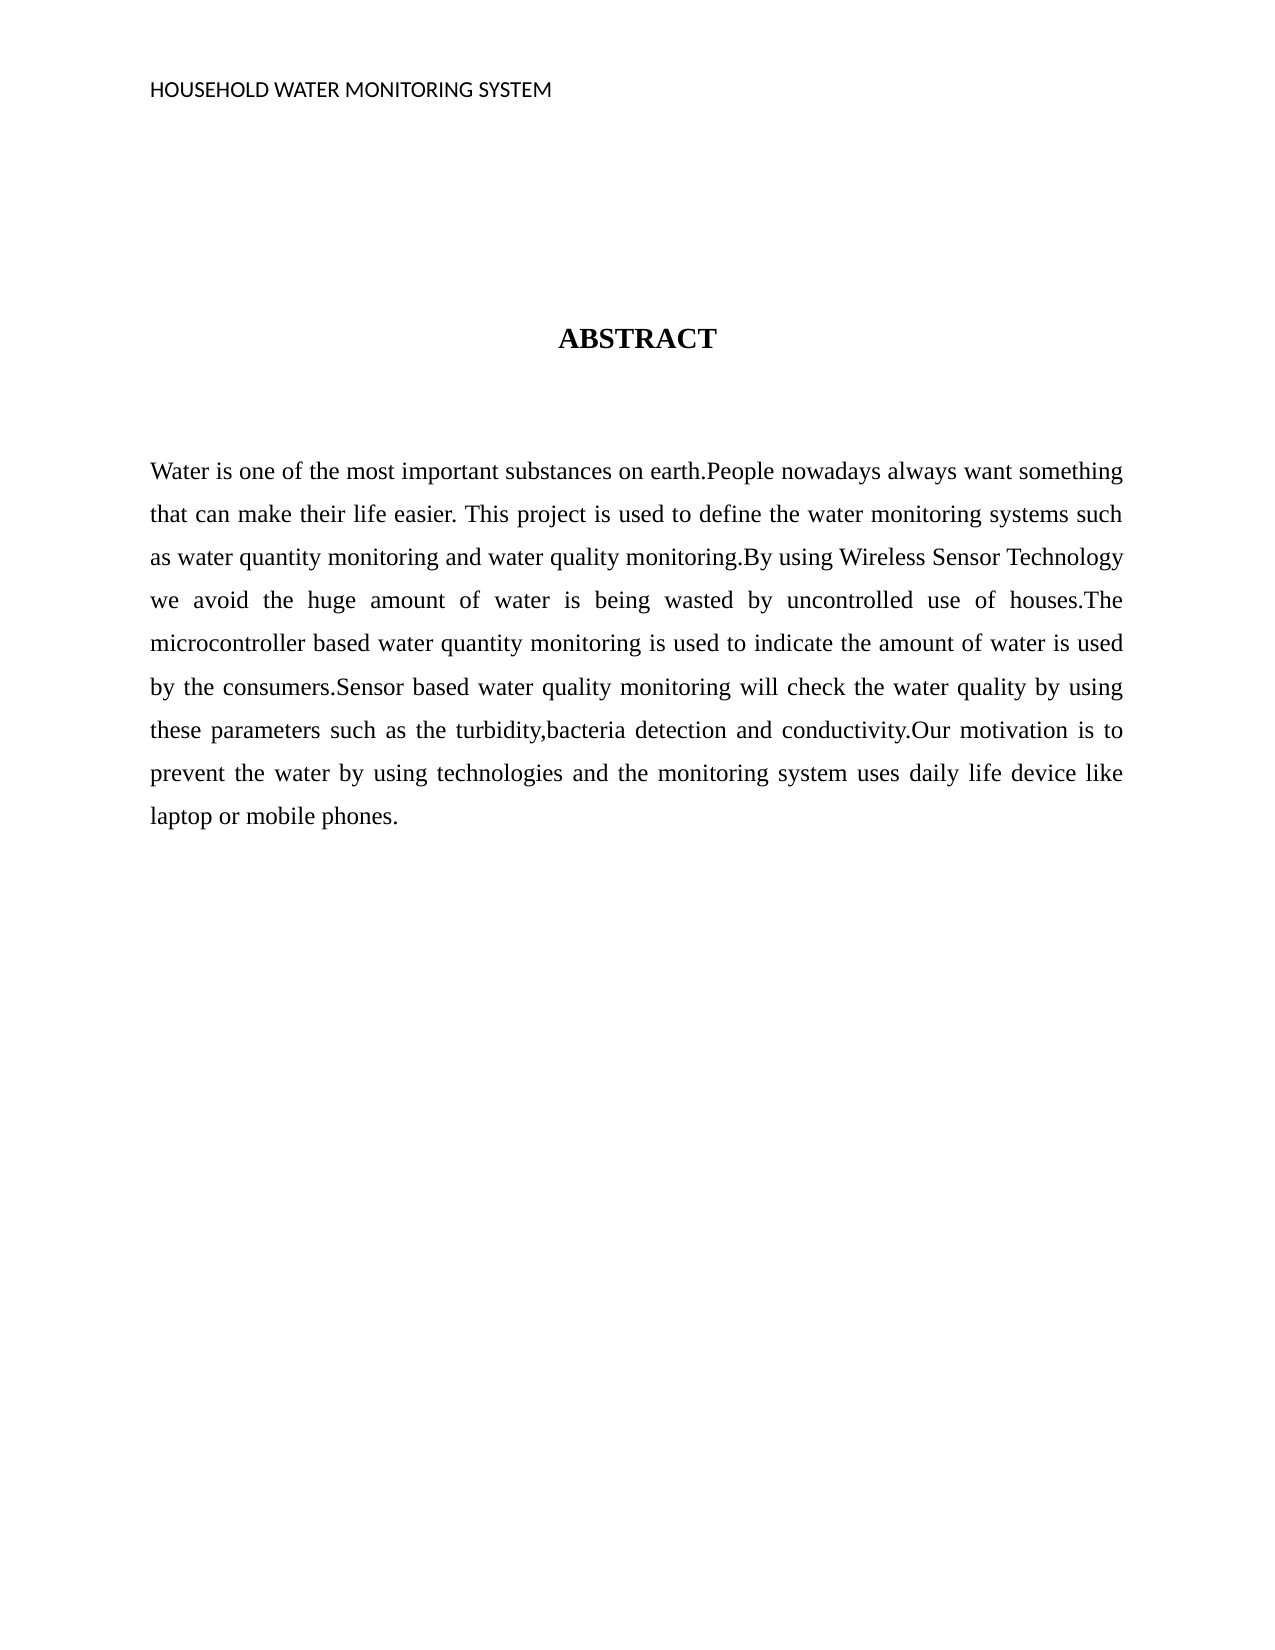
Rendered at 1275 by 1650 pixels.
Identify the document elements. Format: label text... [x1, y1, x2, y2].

text Water is one of the most important substances on earth.People nowadays always want something that can make their life easier. This project is used to define the water monitoring systems such as water quantity monitoring and water quality monitoring.By using Wireless Sensor Technology we avoid the huge amount of water is being wasted by uncontrolled use of houses.The microcontroller based water quantity monitoring is used to indicate the amount of water is used by the consumers.Sensor based water quality monitoring will check the water quality by using these parameters such as the turbidity,bacteria detection and conductivity.Our motivation is to prevent the water by using technologies and the monitoring system uses daily life device like laptop or mobile phones. [150, 456, 1125, 830]
text ABSTRACT [150, 321, 1125, 354]
